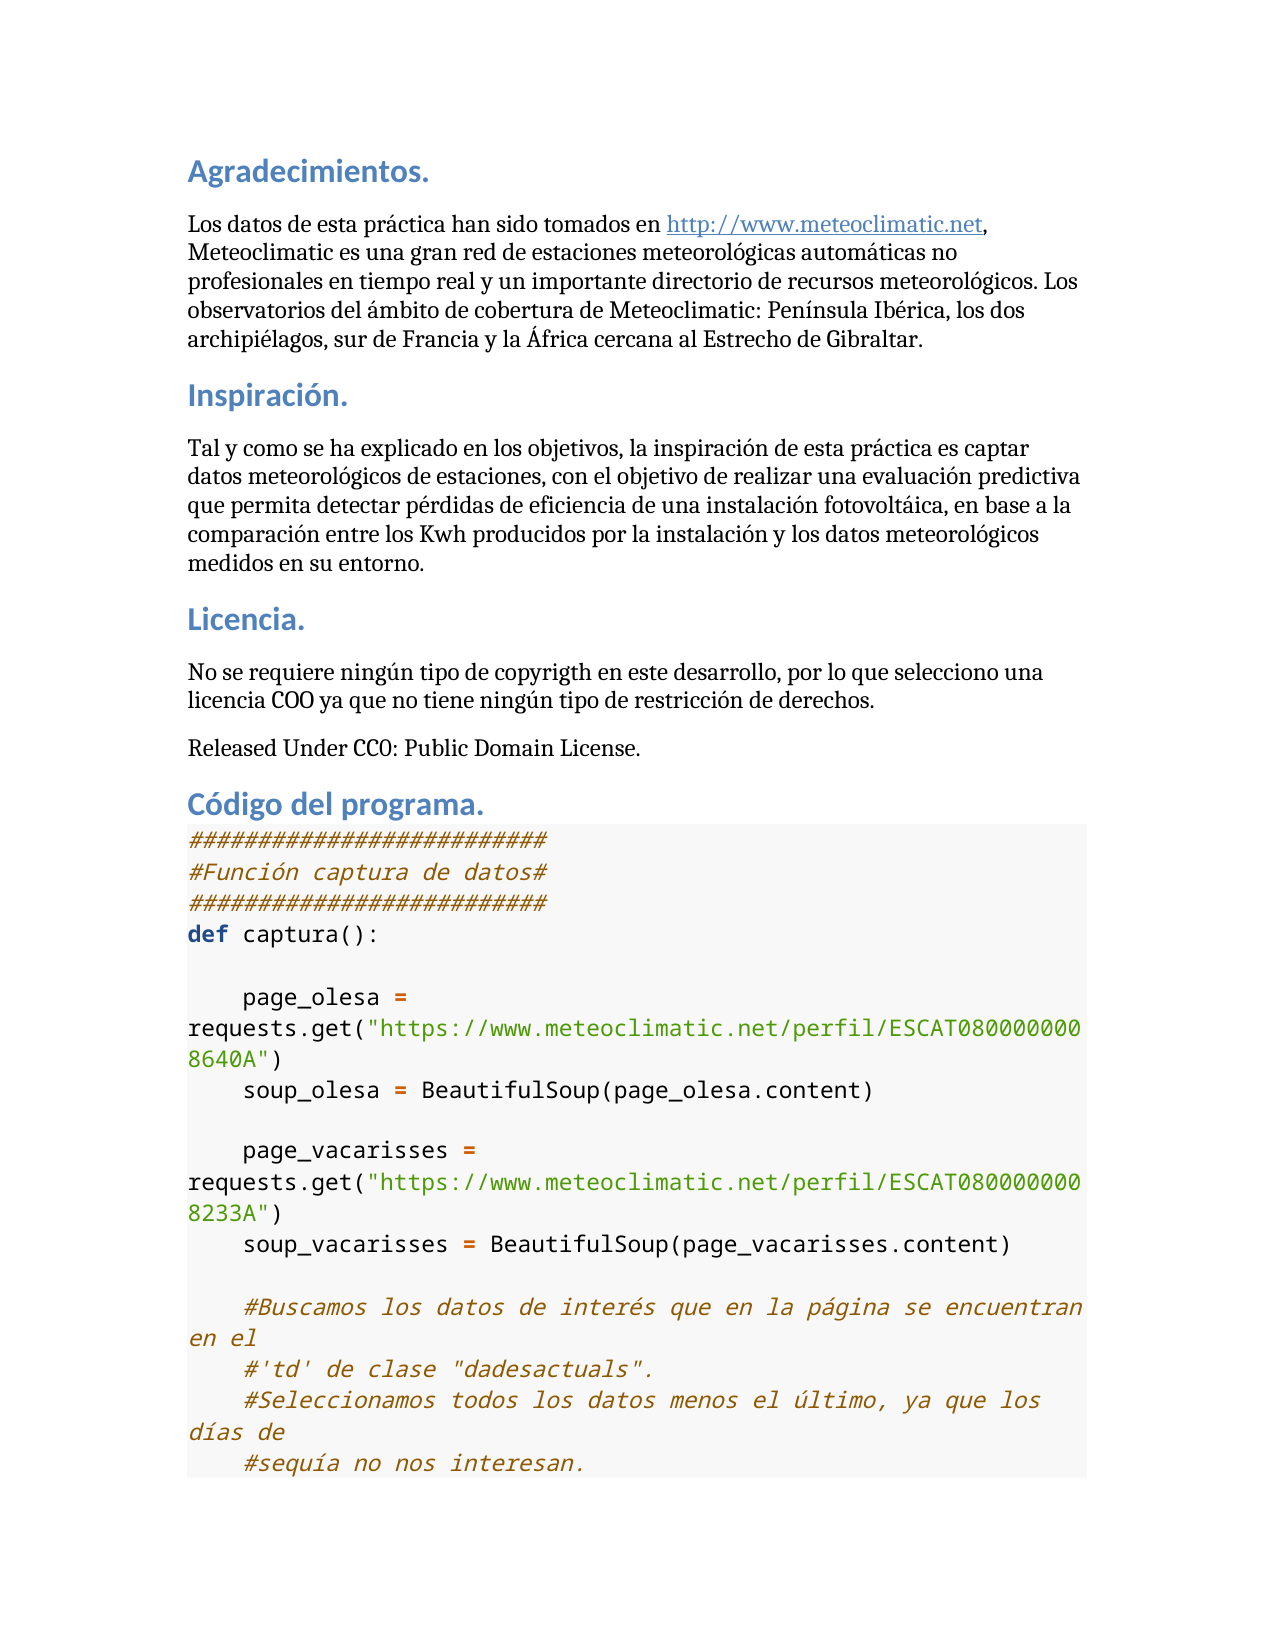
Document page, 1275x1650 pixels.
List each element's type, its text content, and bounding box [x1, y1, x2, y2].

text Los datos de esta práctica han sido tomados en http://www.meteoclimatic.net, Meteoclimatic es una gran red de estaciones meteorológicas automáticas no profesionales en tiempo real y un importante directorio de recursos meteorológicos. Los observatorios del ámbito de cobertura de Meteoclimatic: Península Ibérica, los dos archipiélagos, sur de Francia y la África cercana al Estrecho de Gibraltar. [187, 209, 1087, 353]
text Tal y como se ha explicado en los objetivos, la inspiración de esta práctica es captar datos meteorológicos de estaciones, con el objetivo de realizar una evaluación predictiva que permita detectar pérdidas de eficiencia de una instalación fotovoltáica, en base a la comparación entre los Kwh producidos por la instalación y los datos meteorológicos medidos en su entorno. [187, 433, 1087, 577]
text No se requiere ningún tipo de copyrigth en este desarrollo, por lo que selecciono una licencia COO ya que no tiene ningún tipo de restricción de derechos. [187, 658, 1087, 715]
subtitle Inspiración. [187, 374, 1087, 415]
text ########################## #Función captura de datos# ########################## def captura(): page_olesa = requests.get("https://www.meteoclimatic.net/perfil/ESCAT0800000008640A") soup_olesa = BeautifulSoup(page_olesa.content) page_vacarisses = requests.get("https://www.meteoclimatic.net/perfil/ESCAT0800000008233A") soup_vacarisses = BeautifulSoup(page_vacarisses.content) #Buscamos los datos de interés que en la página se encuentran en el #'td' de clase "dadesactuals". #Seleccionamos todos los datos menos el último, ya que los días de #sequía no nos interesan. [187, 824, 1087, 1478]
subtitle Código del programa. [187, 783, 1087, 824]
text Released Under CC0: Public Domain License. [187, 734, 1087, 763]
subtitle Licencia. [187, 598, 1087, 639]
subtitle Agradecimientos. [187, 150, 1087, 191]
